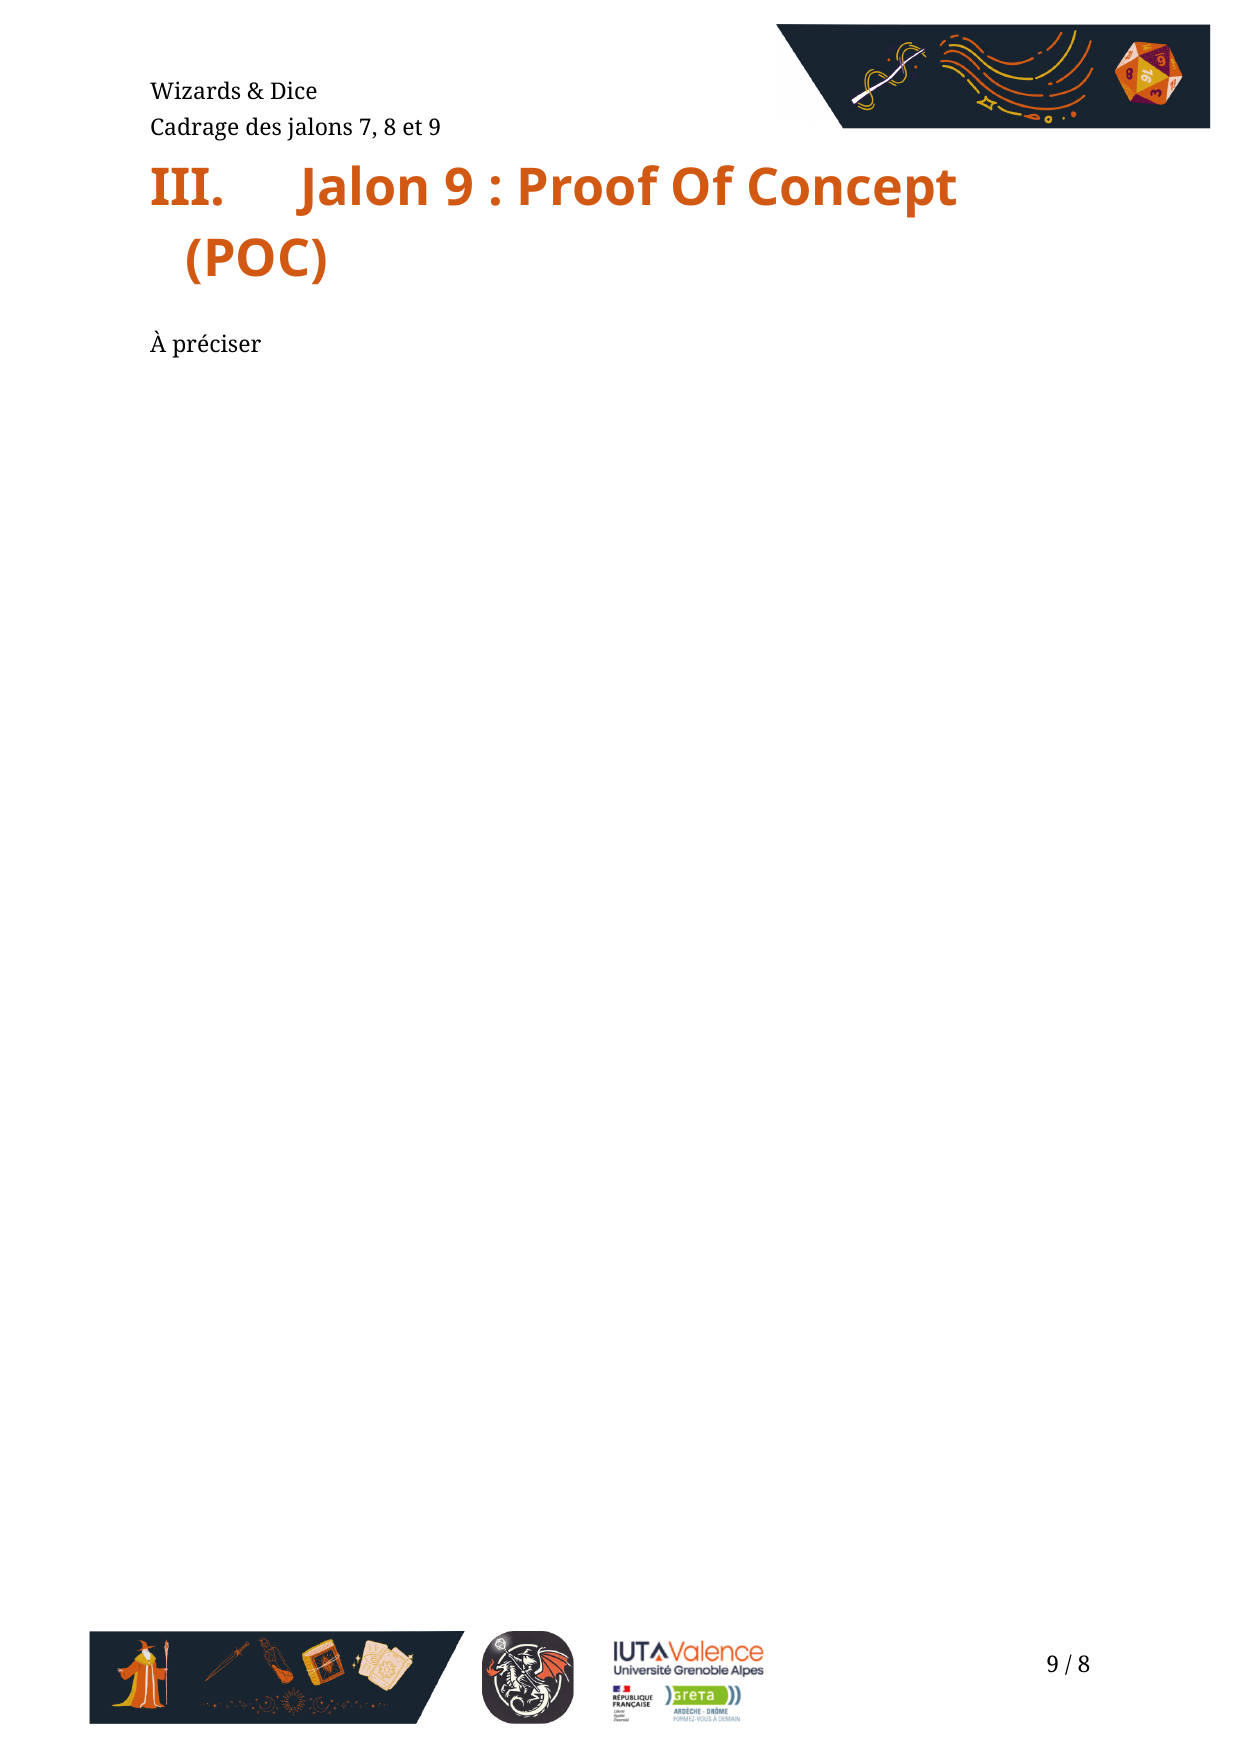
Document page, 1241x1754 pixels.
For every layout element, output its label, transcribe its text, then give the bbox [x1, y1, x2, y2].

picture [81, 1620, 788, 1733]
text À préciser [150, 328, 1090, 359]
picture [771, 21, 1218, 131]
subtitle Jalon 9 : Proof Of Concept (POC) [150, 150, 1090, 292]
